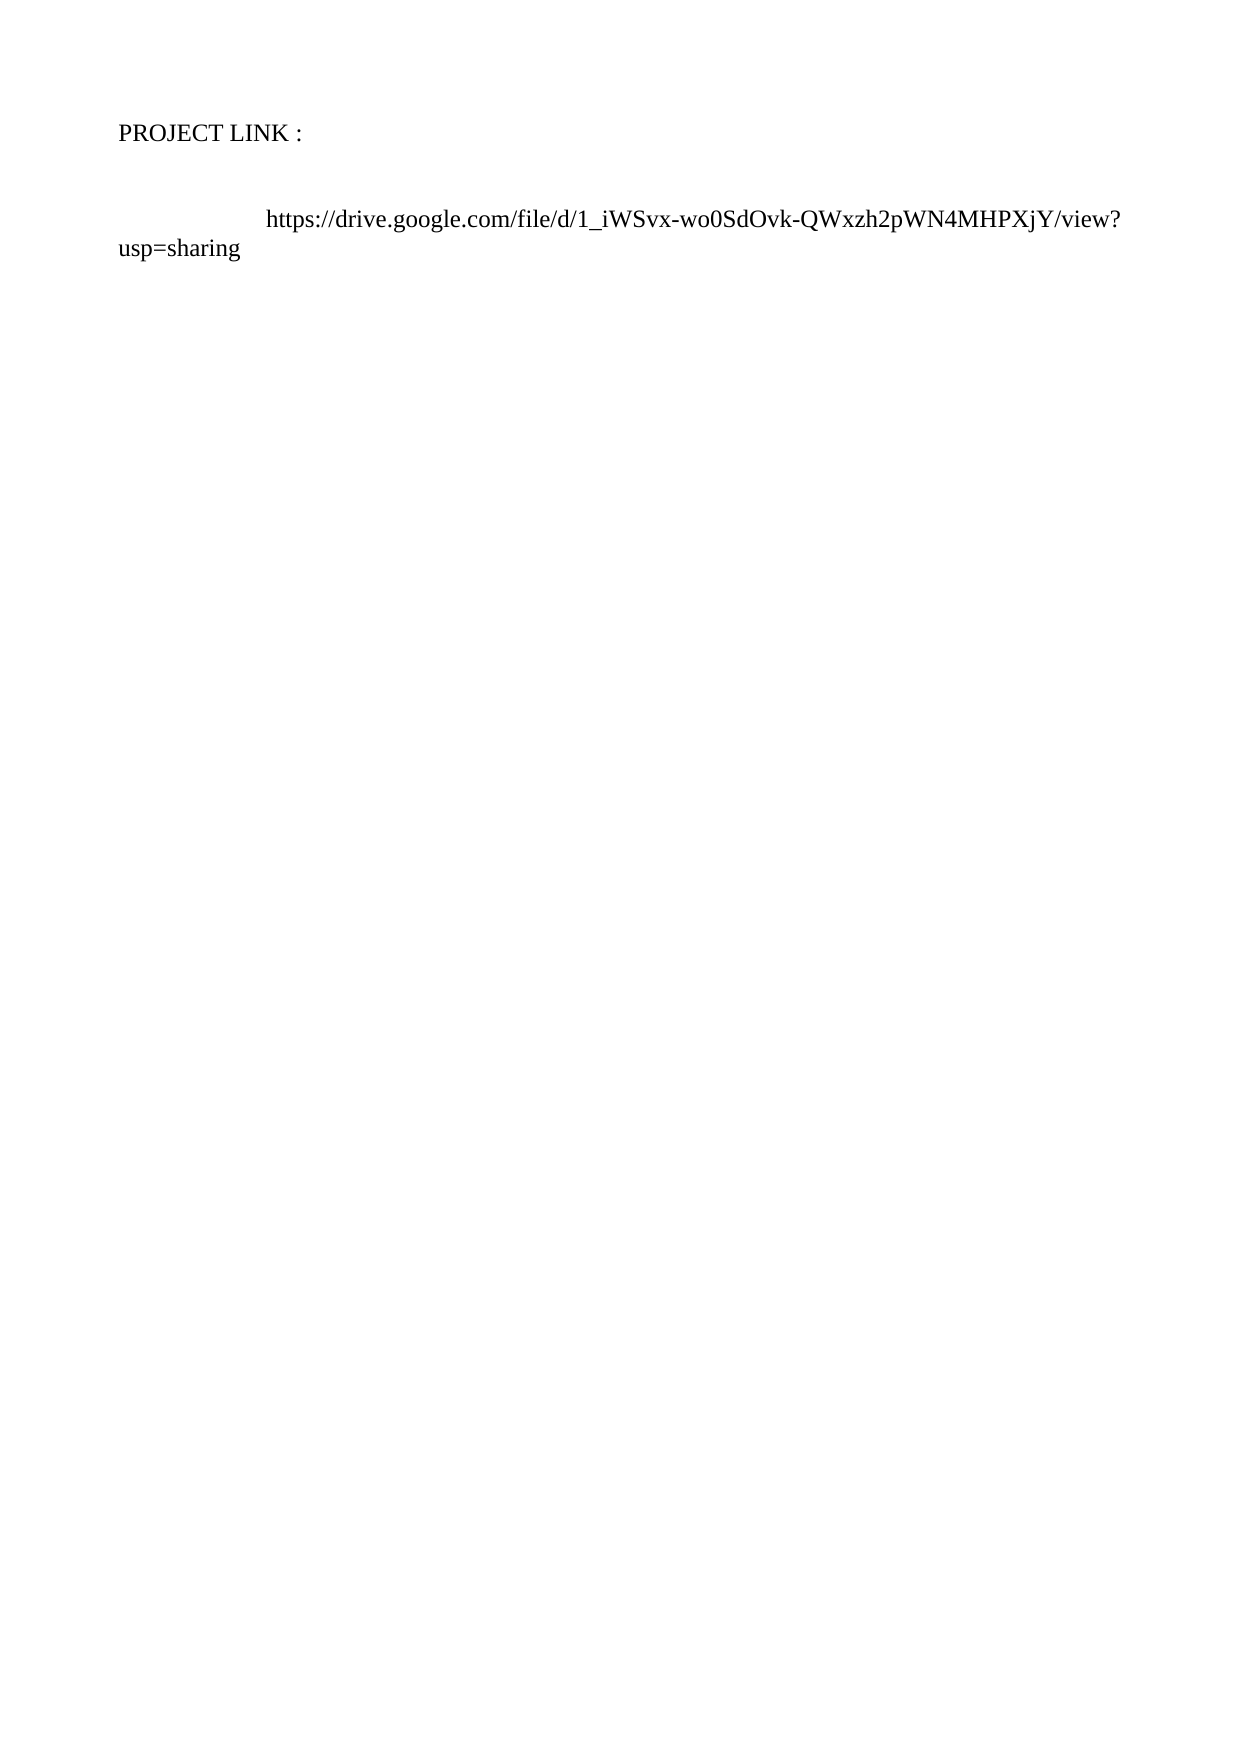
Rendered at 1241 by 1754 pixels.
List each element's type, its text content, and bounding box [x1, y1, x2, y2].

text PROJECT LINK : [118, 118, 1122, 147]
text https://drive.google.com/file/d/1_iWSvx-wo0SdOvk-QWxzh2pWN4MHPXjY/view?usp=sharing [118, 204, 1122, 262]
